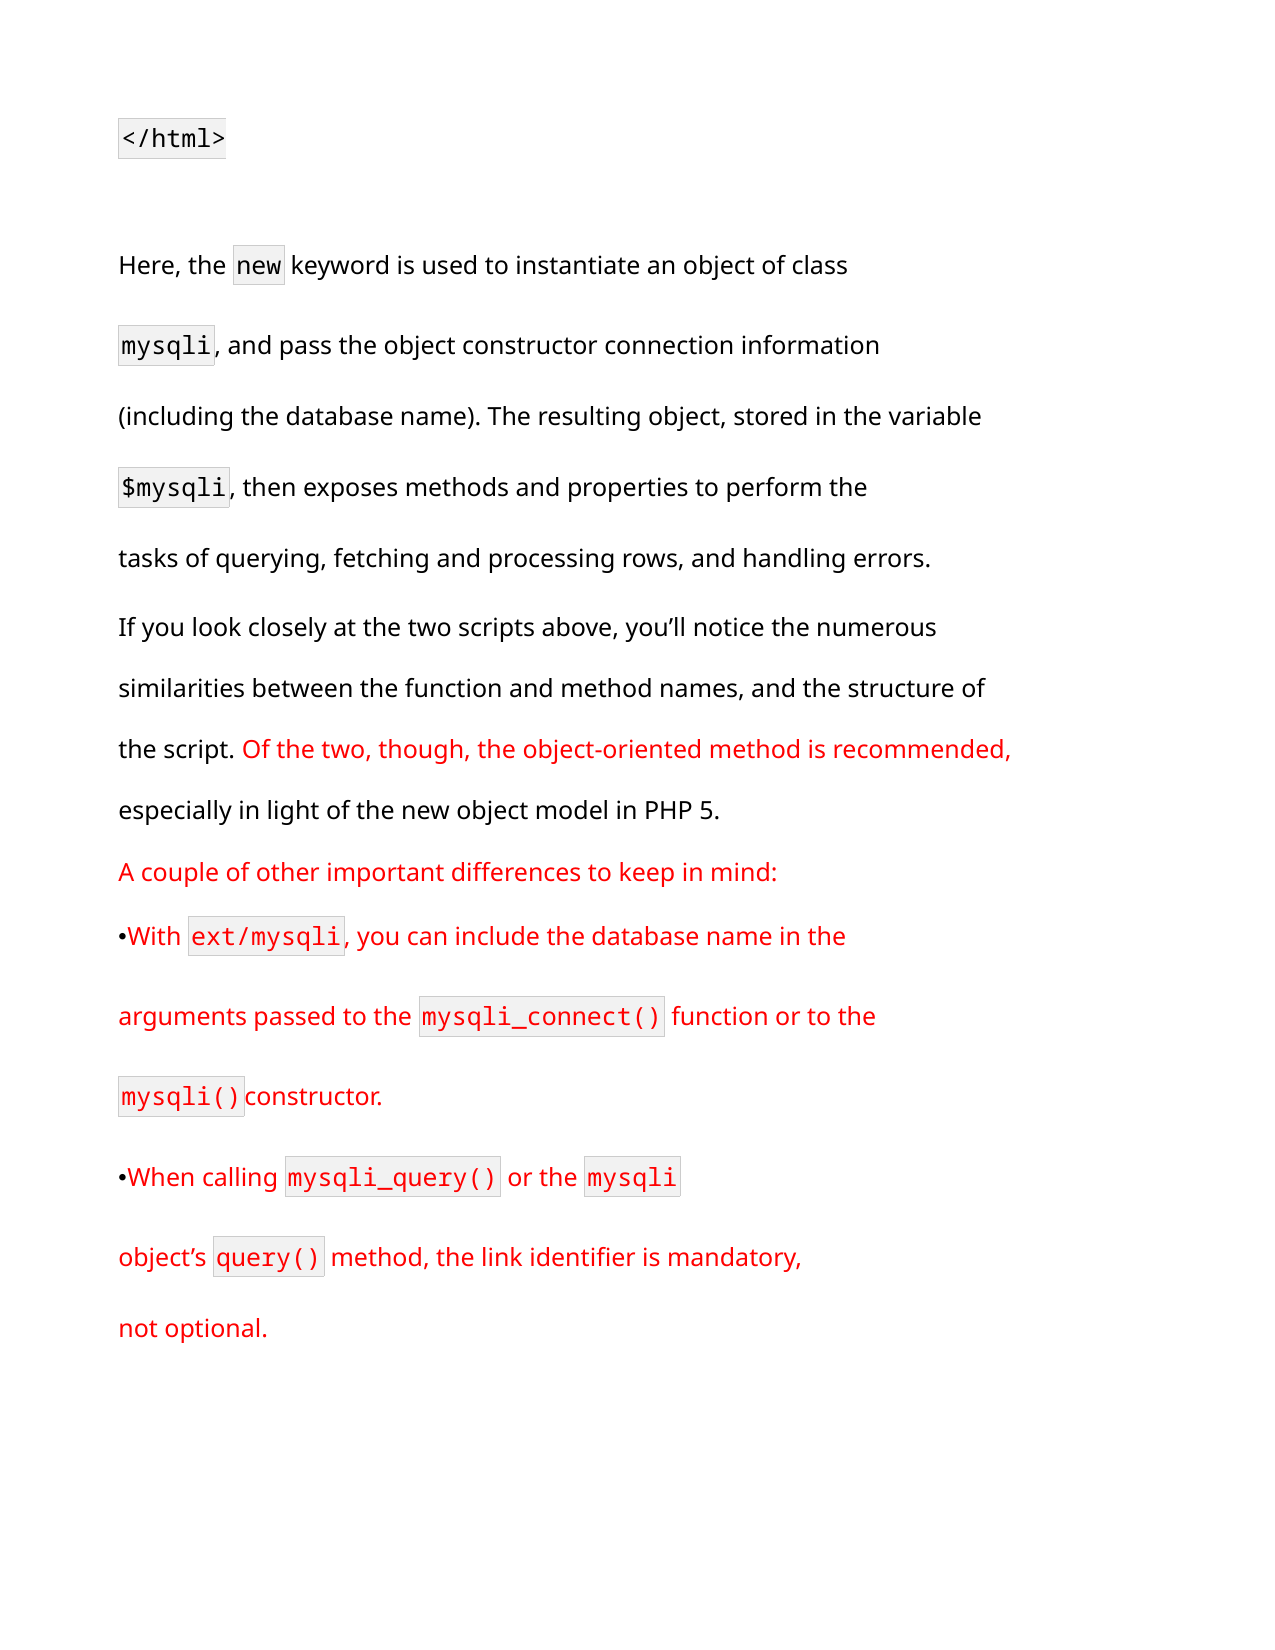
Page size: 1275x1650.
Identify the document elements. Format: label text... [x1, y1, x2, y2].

text If you look closely at the two scripts above, you’ll notice the numerous similarities between the function and method names, and the structure of the script. Of the two, though, the object-oriented method is recommended, especially in light of the new object model in PHP 5. [118, 609, 1157, 827]
text </html> [118, 118, 1157, 216]
text A couple of other important differences to keep in mind: [118, 854, 1157, 888]
text $mysqli, then exposes methods and properties to perform the tasks of querying, fetching and processing rows, and handling errors. [118, 467, 1157, 575]
text Here, the new keyword is used to instantiate an object of class mysqli, and pass the object constructor connection information (including the database name). The resulting object, stored in the variable [118, 244, 1157, 433]
list With ext/mysqli, you can include the database name in the arguments passed to the mysqli_connect() function or to the mysqli()constructor. [118, 916, 1157, 1116]
list When calling mysqli_query() or the mysqli object’s query() method, the link identifier is mandatory, not optional. [118, 1156, 1157, 1344]
